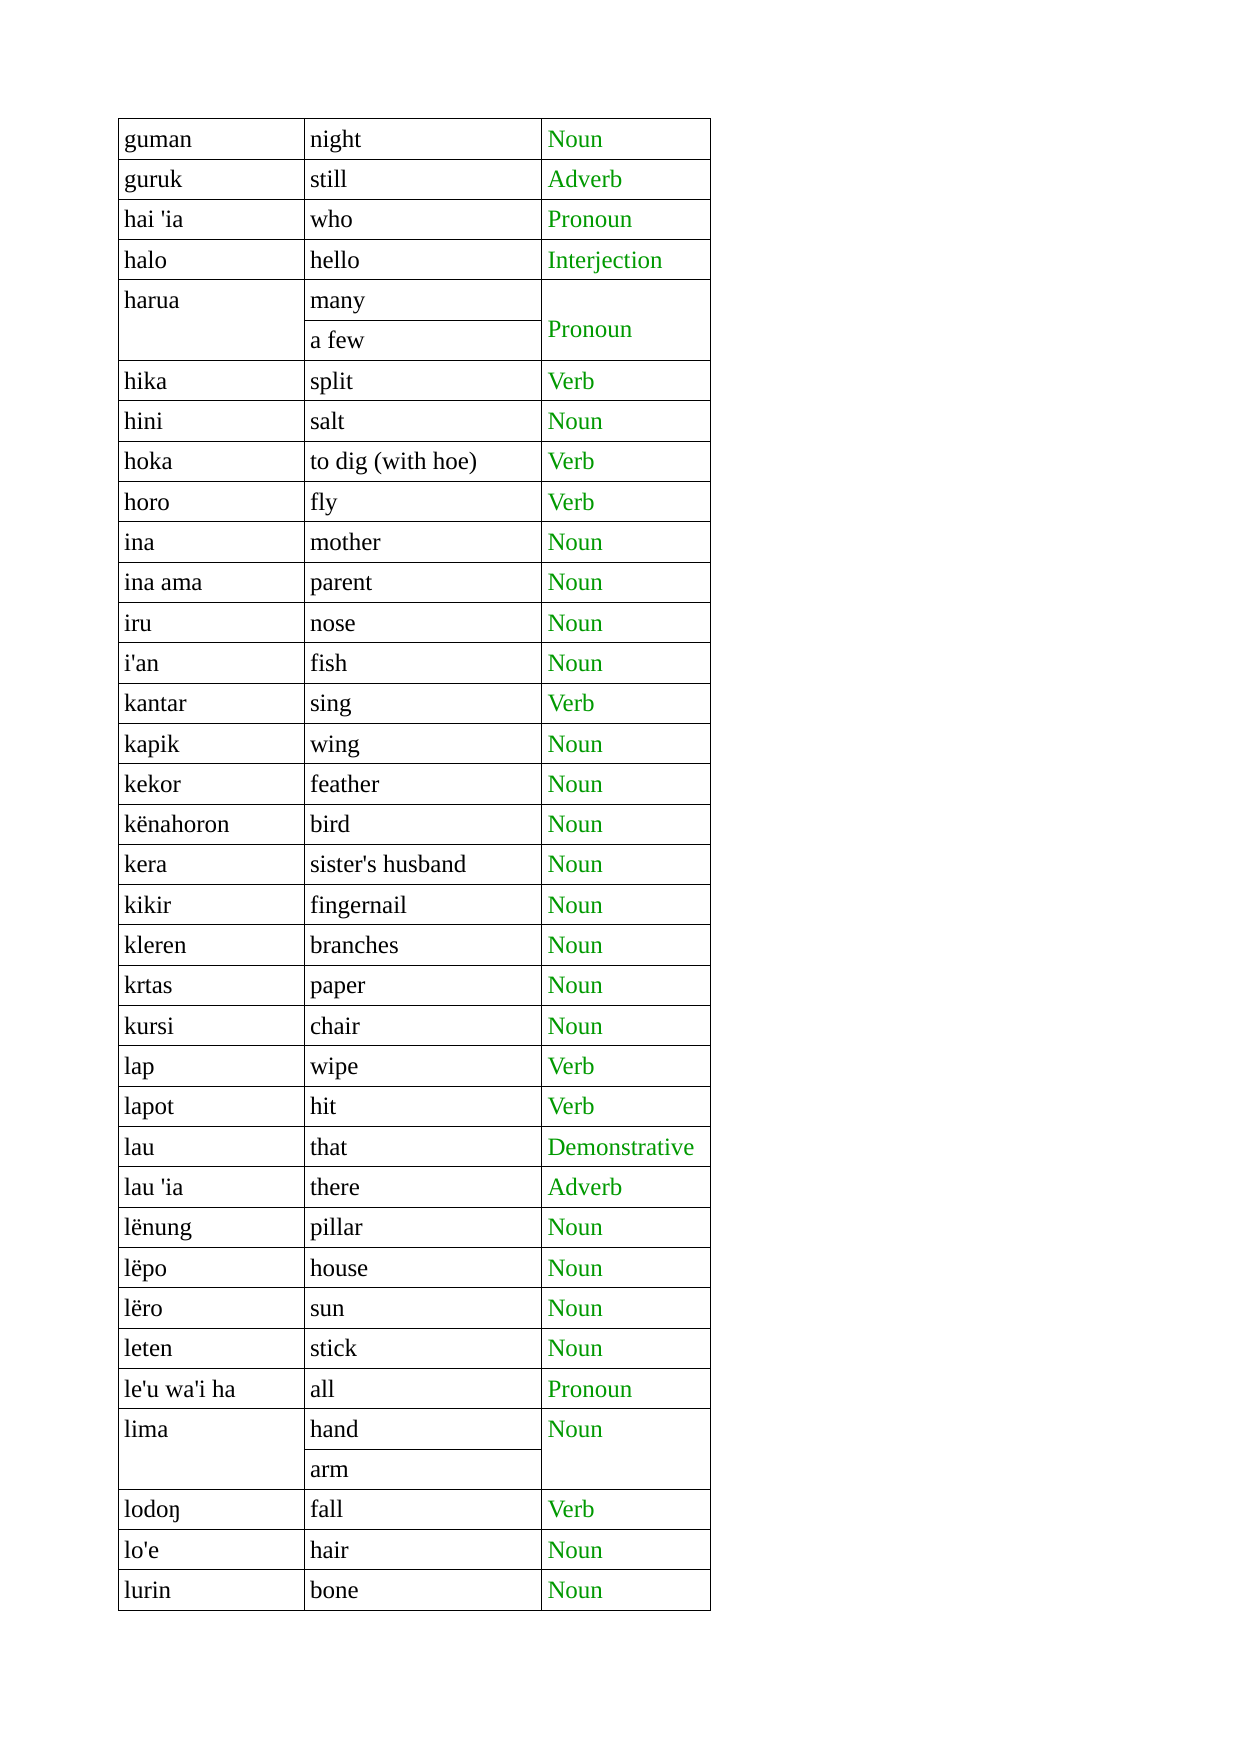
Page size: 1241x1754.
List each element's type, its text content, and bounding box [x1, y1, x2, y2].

table_cell hair [305, 1530, 541, 1569]
table_cell kikir [119, 885, 304, 924]
table_cell kekor [119, 764, 304, 803]
table_cell stick [305, 1329, 541, 1368]
table_cell parent [305, 563, 541, 602]
table_cell Noun [542, 643, 710, 682]
table_cell leten [119, 1329, 304, 1368]
table_cell hoka [119, 442, 304, 481]
table_cell lodoŋ [119, 1490, 304, 1529]
table_cell Demonstrative [542, 1127, 710, 1166]
table_cell lau 'ia [119, 1167, 304, 1207]
table_cell Pronoun [542, 1369, 710, 1408]
table_cell hini [119, 401, 304, 441]
table_cell bone [305, 1570, 541, 1610]
table_cell Verb [542, 361, 710, 400]
table_cell horo [119, 482, 304, 521]
table_cell sing [305, 684, 541, 723]
table_cell lurin [119, 1570, 304, 1610]
table_cell there [305, 1167, 541, 1207]
table_cell Noun [542, 401, 710, 441]
table_cell Noun [542, 1329, 710, 1368]
table_cell kënahoron [119, 805, 304, 844]
table_cell paper [305, 966, 541, 1005]
table_cell Verb [542, 442, 710, 481]
table_cell lap [119, 1046, 304, 1086]
table_cell Noun [542, 885, 710, 924]
table_cell nose [305, 603, 541, 642]
table_cell hika [119, 361, 304, 400]
table_cell ina ama [119, 563, 304, 602]
table_cell Noun [542, 1570, 710, 1610]
table_cell Noun [542, 1208, 710, 1247]
table_cell salt [305, 401, 541, 441]
table_cell all [305, 1369, 541, 1408]
table_cell lëro [119, 1288, 304, 1327]
table_cell kantar [119, 684, 304, 723]
table_cell branches [305, 925, 541, 965]
table_cell hit [305, 1087, 541, 1126]
table_cell lëpo [119, 1248, 304, 1287]
table_cell Verb [542, 684, 710, 723]
table_cell chair [305, 1006, 541, 1045]
table_cell Noun [542, 966, 710, 1005]
table_cell hai 'ia [119, 200, 304, 239]
table_cell kleren [119, 925, 304, 965]
table_cell house [305, 1248, 541, 1287]
table_cell Noun [542, 805, 710, 844]
table_cell sun [305, 1288, 541, 1327]
table_cell Noun [542, 1409, 710, 1489]
table_cell Adverb [542, 1167, 710, 1207]
table_cell who [305, 200, 541, 239]
table_cell lau [119, 1127, 304, 1166]
table_cell Verb [542, 1046, 710, 1086]
table_cell lima [119, 1409, 304, 1489]
table_cell i'an [119, 643, 304, 682]
table_cell Noun [542, 724, 710, 763]
table_cell hello [305, 240, 541, 279]
table_cell guman [119, 119, 304, 158]
table_cell feather [305, 764, 541, 803]
table_cell Adverb [542, 160, 710, 199]
table_cell Pronoun [542, 280, 710, 360]
table_cell guruk [119, 160, 304, 199]
table_cell Noun [542, 764, 710, 803]
table_cell arm [305, 1450, 541, 1489]
table_cell lënung [119, 1208, 304, 1247]
table_cell Noun [542, 603, 710, 642]
table_cell fall [305, 1490, 541, 1529]
table_cell Noun [542, 925, 710, 965]
table_cell still [305, 160, 541, 199]
table_cell Verb [542, 1490, 710, 1529]
table_cell Noun [542, 119, 710, 158]
table_cell kera [119, 845, 304, 884]
table_cell Noun [542, 1530, 710, 1569]
table_cell fish [305, 643, 541, 682]
table_cell Noun [542, 563, 710, 602]
table_cell night [305, 119, 541, 158]
table_cell pillar [305, 1208, 541, 1247]
table_cell wing [305, 724, 541, 763]
table_cell Noun [542, 1248, 710, 1287]
table_cell sister's husband [305, 845, 541, 884]
table_cell kursi [119, 1006, 304, 1045]
table_cell Verb [542, 482, 710, 521]
table_cell many [305, 280, 541, 320]
table_cell Noun [542, 522, 710, 562]
table_cell fly [305, 482, 541, 521]
table_cell iru [119, 603, 304, 642]
table_cell hand [305, 1409, 541, 1448]
table_cell Verb [542, 1087, 710, 1126]
table_cell bird [305, 805, 541, 844]
table_cell kapik [119, 724, 304, 763]
table_cell le'u wa'i ha [119, 1369, 304, 1408]
table_cell harua [119, 280, 304, 360]
table_cell ina [119, 522, 304, 562]
table_cell lo'e [119, 1530, 304, 1569]
table_cell halo [119, 240, 304, 279]
table_cell fingernail [305, 885, 541, 924]
table_cell a few [305, 321, 541, 360]
table_cell Noun [542, 845, 710, 884]
table_cell krtas [119, 966, 304, 1005]
table_cell Noun [542, 1288, 710, 1327]
table_cell Noun [542, 1006, 710, 1045]
table_cell wipe [305, 1046, 541, 1086]
table_cell that [305, 1127, 541, 1166]
table_cell mother [305, 522, 541, 562]
table_cell to dig (with hoe) [305, 442, 541, 481]
table_cell lapot [119, 1087, 304, 1126]
table_cell split [305, 361, 541, 400]
table_cell Pronoun [542, 200, 710, 239]
table_cell Interjection [542, 240, 710, 279]
